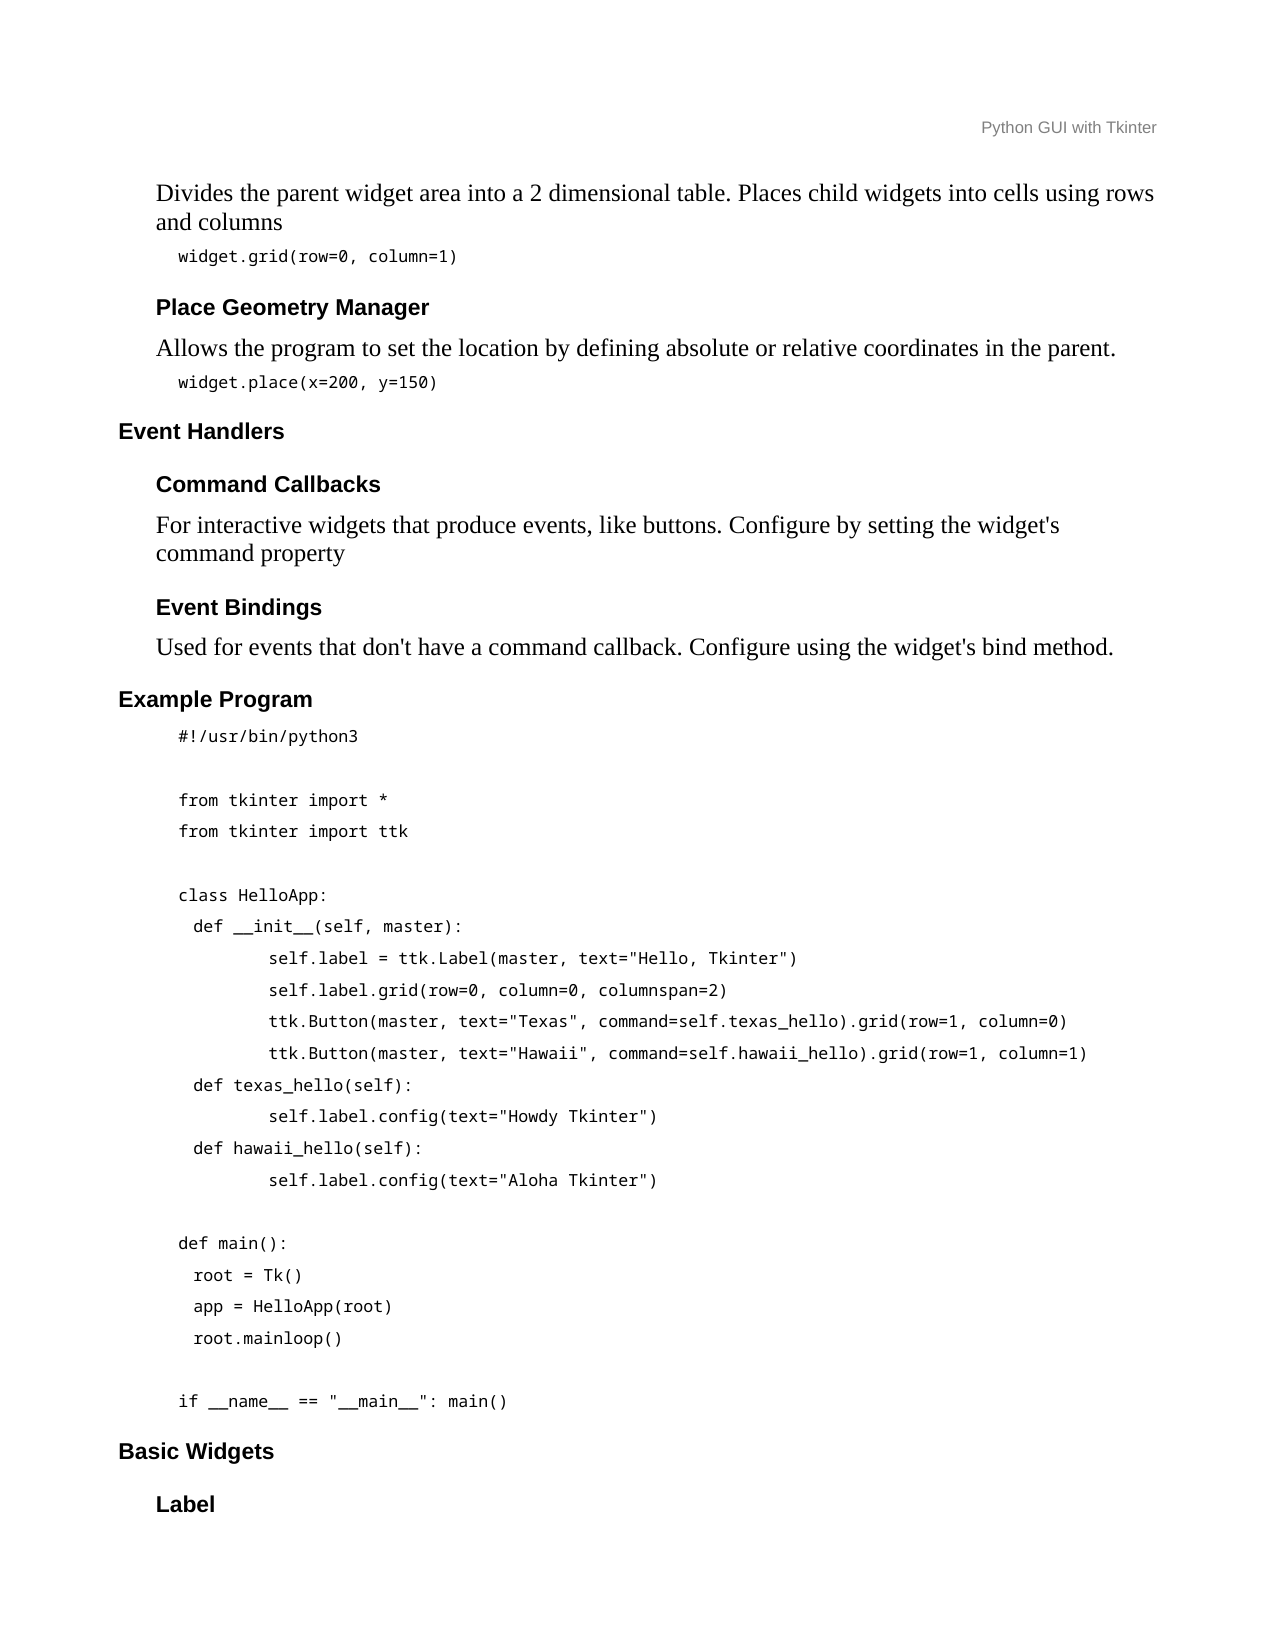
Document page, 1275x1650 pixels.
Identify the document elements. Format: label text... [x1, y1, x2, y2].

text def texas_hello(self): [178, 1073, 1157, 1096]
text widget.grid(row=0, column=1) [178, 244, 1157, 267]
text app = HelloApp(root) [178, 1295, 1157, 1318]
text self.label = ttk.Label(master, text="Hello, Tkinter") [178, 947, 1157, 969]
subtitle Event Bindings [156, 594, 1157, 621]
text if __name__ == "__main__": main() [178, 1390, 1157, 1413]
text def hawaii_hello(self): [178, 1137, 1157, 1159]
subtitle Basic Widgets [118, 1438, 1157, 1464]
text ttk.Button(master, text="Hawaii", command=self.hawaii_hello).grid(row=1, column=1) [178, 1042, 1157, 1064]
text def __init__(self, master): [178, 915, 1157, 938]
text Allows the program to set the location by defining absolute or relative coordinates in the parent. [156, 333, 1157, 361]
subtitle Event Handlers [118, 418, 1157, 444]
text self.label.config(text="Aloha Tkinter") [178, 1168, 1157, 1191]
text root.mainloop() [178, 1327, 1157, 1349]
text from tkinter import * [178, 788, 1157, 811]
subtitle Example Program [118, 686, 1157, 713]
text widget.place(x=200, y=150) [178, 370, 1157, 393]
text Used for events that don't have a command callback. Configure using the widget's bind method. [156, 632, 1157, 661]
text self.label.config(text="Howdy Tkinter") [178, 1105, 1157, 1128]
text For interactive widgets that produce events, like buttons. Configure by setting the widget's command property [156, 510, 1157, 567]
text class HelloApp: [178, 883, 1157, 906]
text ttk.Button(master, text="Texas", command=self.texas_hello).grid(row=1, column=0) [178, 1010, 1157, 1033]
subtitle Place Geometry Manager [156, 294, 1157, 321]
subtitle Command Callbacks [156, 471, 1157, 498]
text #!/usr/bin/python3 [178, 725, 1157, 748]
subtitle Label [156, 1491, 1157, 1517]
text Divides the parent widget area into a 2 dimensional table. Places child widgets into cells using rows and columns [156, 178, 1157, 236]
text from tkinter import ttk [178, 820, 1157, 843]
text self.label.grid(row=0, column=0, columnspan=2) [178, 978, 1157, 1001]
text root = Tk() [178, 1263, 1157, 1286]
text def main(): [178, 1232, 1157, 1254]
